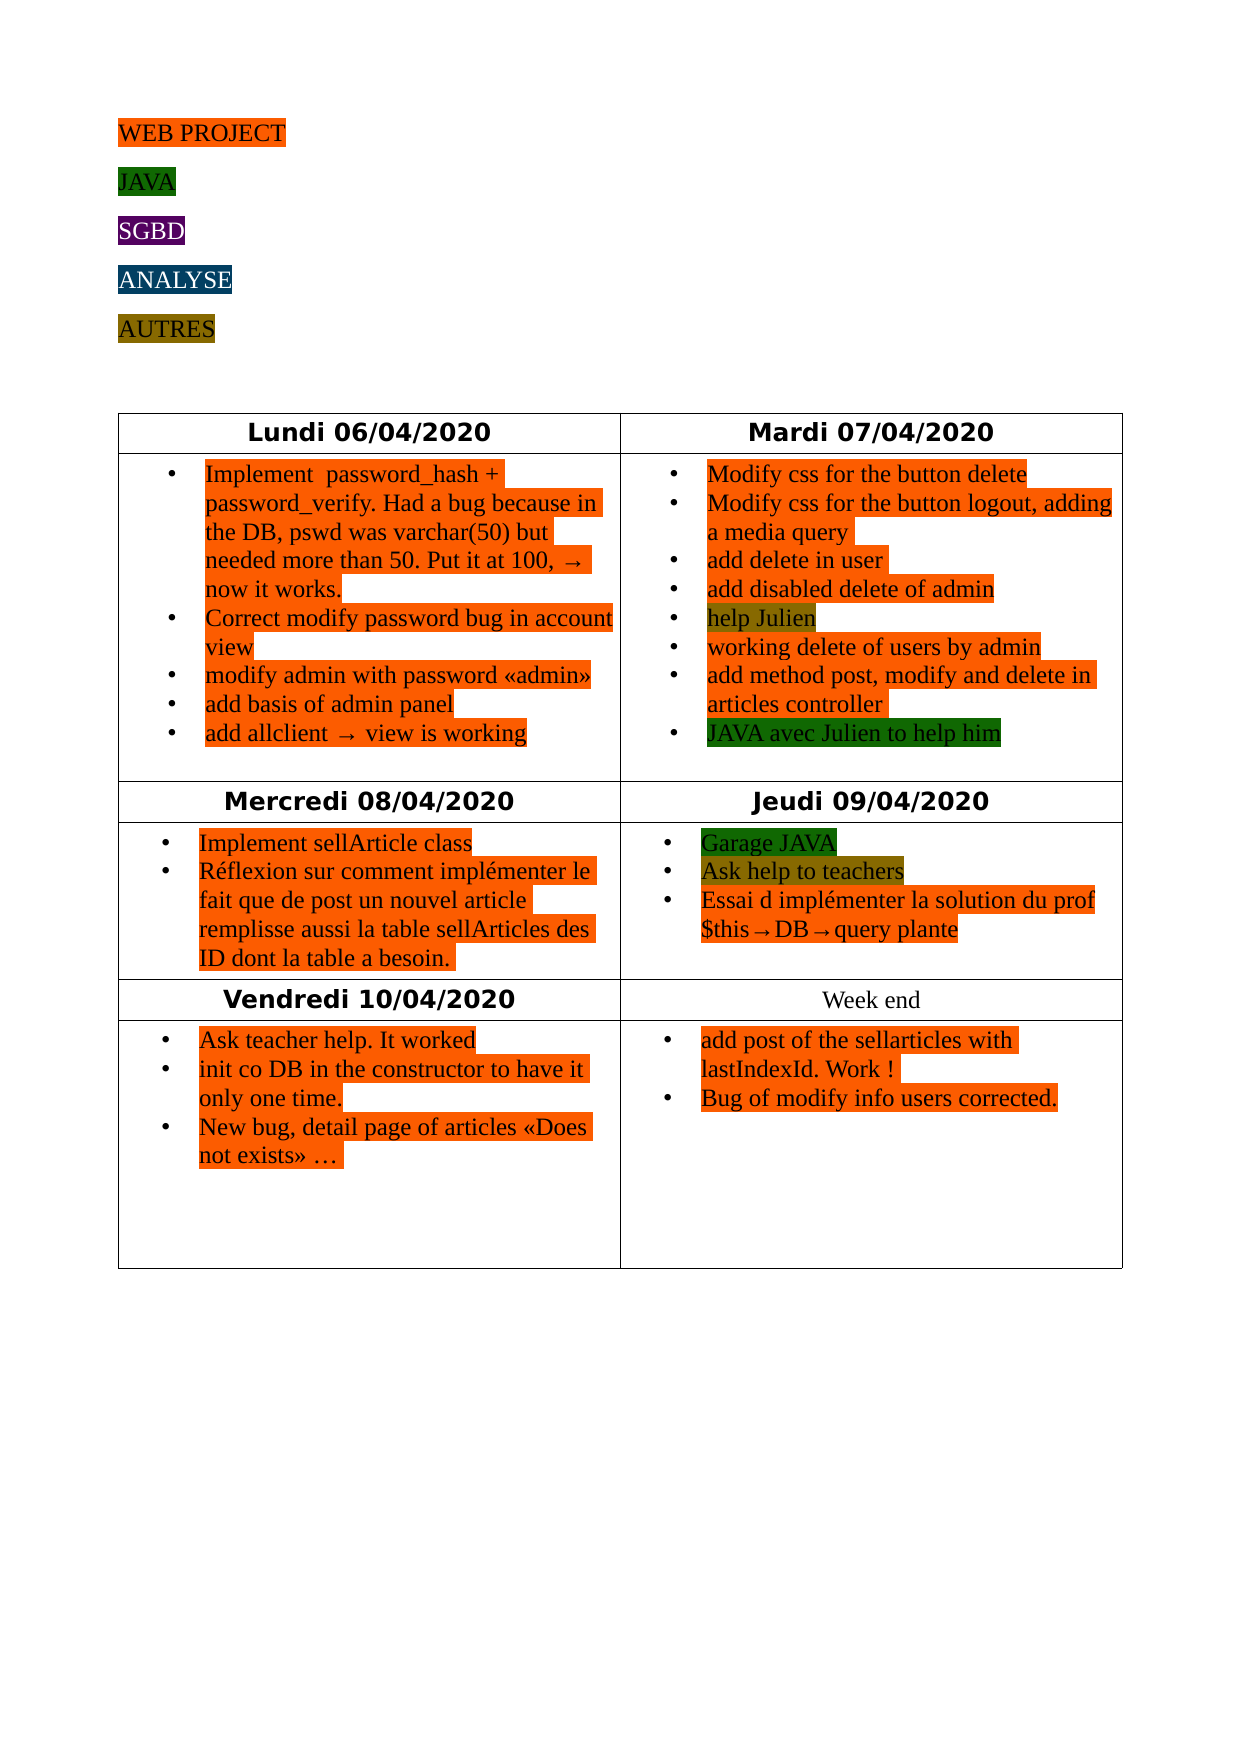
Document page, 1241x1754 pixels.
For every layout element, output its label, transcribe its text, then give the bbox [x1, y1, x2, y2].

table_cell add post of the sellarticles with lastIndexId. Work ! Bug of modify info users corrected. [621, 1021, 1122, 1268]
table_cell Implement sellArticle class Réflexion sur comment implémenter le fait que de post un nouvel article remplisse aussi la table sellArticles des ID dont la table a besoin. [119, 823, 620, 979]
text SGBD [118, 216, 1122, 245]
text JAVA [118, 167, 1122, 196]
text WEB PROJECT [118, 118, 1122, 147]
table_cell Implement password_hash + password_verify. Had a bug because in the DB, pswd was varchar(50) but needed more than 50. Put it at 100, → now it works. Correct modify password bug in account view modify admin with password «admin» add basis of admin panel add allclient → view is working [119, 454, 620, 781]
table_cell Jeudi 09/04/2020 [621, 782, 1122, 822]
text AUTRES [118, 314, 1122, 343]
table_cell Ask teacher help. It worked init co DB in the constructor to have it only one time. New bug, detail page of articles «Does not exists» … [119, 1021, 620, 1268]
table_cell Mercredi 08/04/2020 [119, 782, 620, 822]
table_header Mardi 07/04/2020 [621, 414, 1122, 453]
table_cell Modify css for the button delete Modify css for the button logout, adding a media query add delete in user add disabled delete of admin help Julien working delete of users by admin add method post, modify and delete in articles controller JAVA avec Julien to help him [621, 454, 1122, 781]
table_header Lundi 06/04/2020 [119, 414, 620, 453]
table_cell Garage JAVA Ask help to teachers Essai d implémenter la solution du prof $this→DB→query plante [621, 823, 1122, 979]
table_cell Week end [621, 980, 1122, 1020]
text ANALYSE [118, 265, 1122, 294]
table_cell Vendredi 10/04/2020 [119, 980, 620, 1020]
